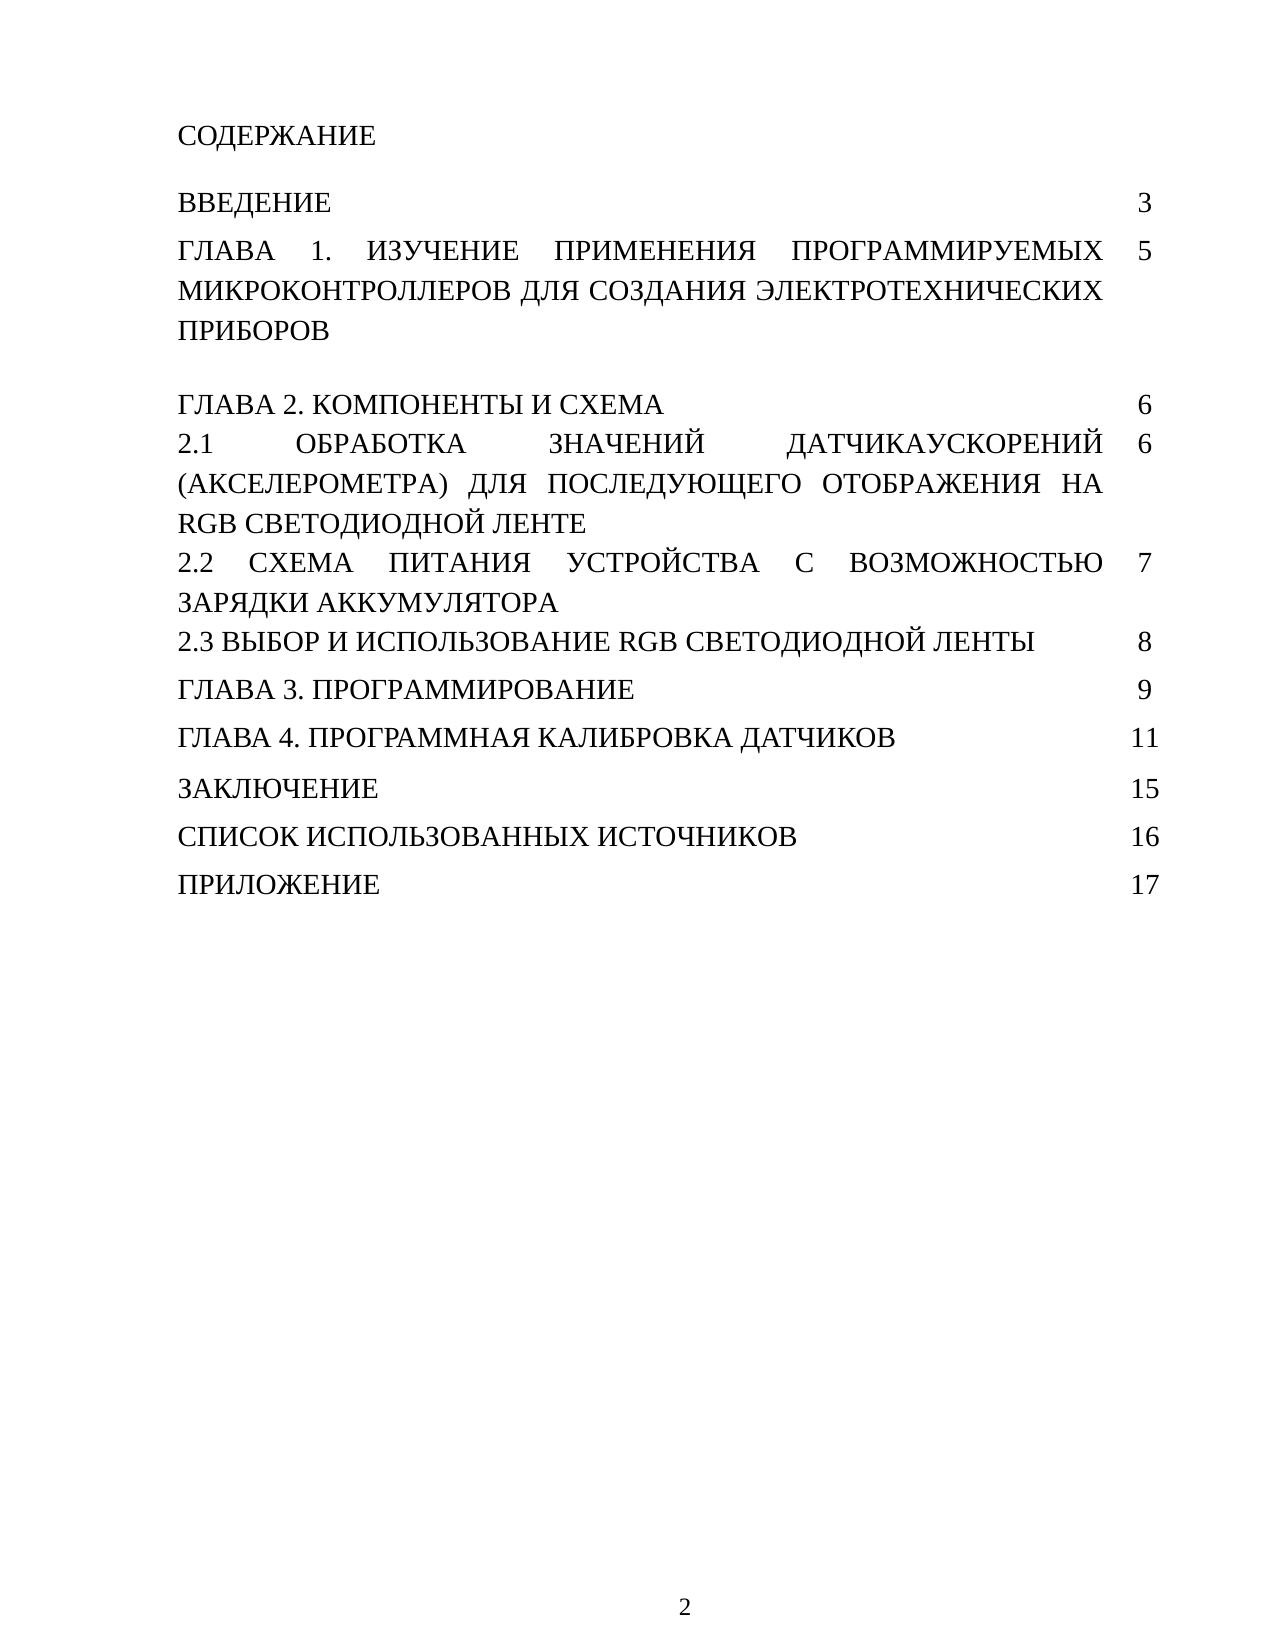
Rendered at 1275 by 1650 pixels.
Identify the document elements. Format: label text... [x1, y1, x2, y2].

table_cell 17 [1115, 867, 1174, 901]
table_header ВВЕДЕНИЕ [166, 185, 1115, 233]
table_cell 7 [1115, 545, 1174, 624]
table_cell 2.3 ВЫБОР И ИСПОЛЬЗОВАНИЕ RGB СВЕТОДИОДНОЙ ЛЕНТЫ [166, 624, 1115, 672]
table_cell ГЛАВА 1. ИЗУЧЕНИЕ ПРИМЕНЕНИЯ ПРОГРАММИРУЕМЫХ МИКРОКОНТРОЛЛЕРОВ ДЛЯ СОЗДАНИЯ ЭЛЕКТРОТЕХНИЧЕСКИХ ПРИБОРОВ [166, 233, 1115, 387]
table_header 3 [1115, 185, 1174, 233]
table_cell 5 [1115, 233, 1174, 387]
table_cell ГЛАВА 2. КОМПОНЕНТЫ И СХЕМА [166, 387, 1115, 426]
table_cell 9 [1115, 672, 1174, 720]
table_cell 6 [1115, 426, 1174, 545]
text СОДЕРЖАНИЕ [177, 118, 1186, 152]
table_cell 8 [1115, 624, 1174, 672]
table_cell ГЛАВА 4. ПРОГРАММНАЯ КАЛИБРОВКА ДАТЧИКОВ [166, 720, 1115, 759]
table_cell 15 [1115, 759, 1174, 819]
table_cell ЗАКЛЮЧЕНИЕ [166, 759, 1115, 819]
table_cell ГЛАВА 3. ПРОГРАММИРОВАНИЕ [166, 672, 1115, 720]
table_cell 6 [1115, 387, 1174, 426]
table_cell 2.1 ОБРАБОТКА ЗНАЧЕНИЙ ДАТЧИКАУСКОРЕНИЙ (АКСЕЛЕРОМЕТРА) ДЛЯ ПОСЛЕДУЮЩЕГО ОТОБРАЖЕНИЯ НА RGB СВЕТОДИОДНОЙ ЛЕНТЕ [166, 426, 1115, 545]
table_cell СПИСОК ИСПОЛЬЗОВАННЫХ ИСТОЧНИКОВ [166, 819, 1115, 867]
table_cell 16 [1115, 819, 1174, 867]
table_cell 11 [1115, 720, 1174, 759]
table_cell ПРИЛОЖЕНИЕ [166, 867, 1115, 901]
table_cell 2.2 СХЕМА ПИТАНИЯ УСТРОЙСТВА С ВОЗМОЖНОСТЬЮ ЗАРЯДКИ АККУМУЛЯТОРА [166, 545, 1115, 624]
